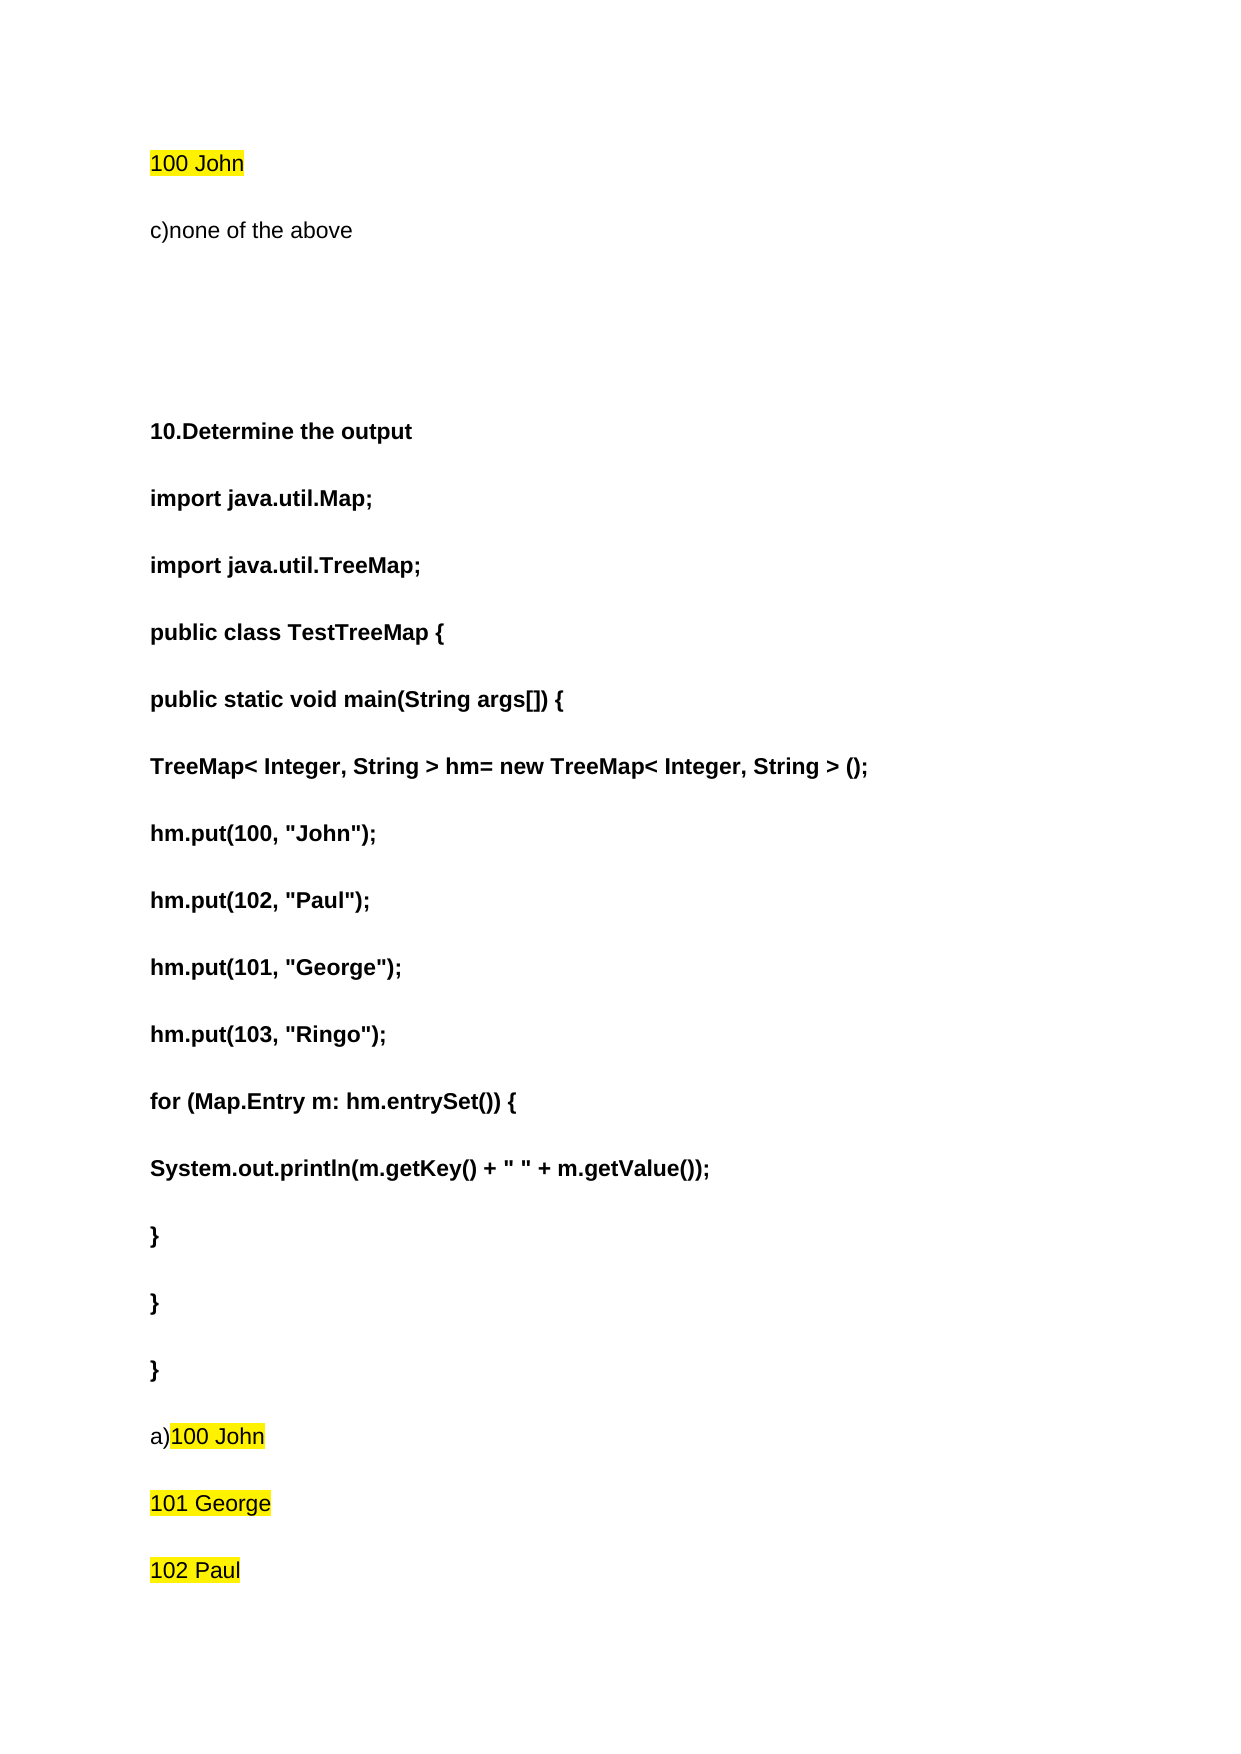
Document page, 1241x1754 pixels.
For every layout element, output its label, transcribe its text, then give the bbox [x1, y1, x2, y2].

text TreeMap< Integer, String > hm= new TreeMap< Integer, String > (); [150, 753, 1090, 779]
text for (Map.Entry m: hm.entrySet()) { [150, 1088, 1090, 1114]
text hm.put(102, "Paul"); [150, 887, 1090, 913]
text public class TestTreeMap { [150, 619, 1090, 645]
text 101 George [150, 1489, 1090, 1516]
text } [150, 1356, 1090, 1382]
text 100 John [150, 150, 1090, 176]
text } [150, 1289, 1090, 1315]
text hm.put(103, "Ringo"); [150, 1021, 1090, 1047]
text import java.util.Map; [150, 485, 1090, 511]
text import java.util.TreeMap; [150, 552, 1090, 578]
text a)100 John [150, 1423, 1090, 1449]
text System.out.println(m.getKey() + " " + m.getValue()); [150, 1155, 1090, 1181]
text c)none of the above [150, 217, 1090, 243]
text hm.put(100, "John"); [150, 820, 1090, 846]
text } [150, 1222, 1090, 1248]
text hm.put(101, "George"); [150, 954, 1090, 980]
text 10.Determine the output [150, 418, 1090, 444]
text public static void main(String args[]) { [150, 686, 1090, 712]
text 102 Paul [150, 1557, 1090, 1583]
